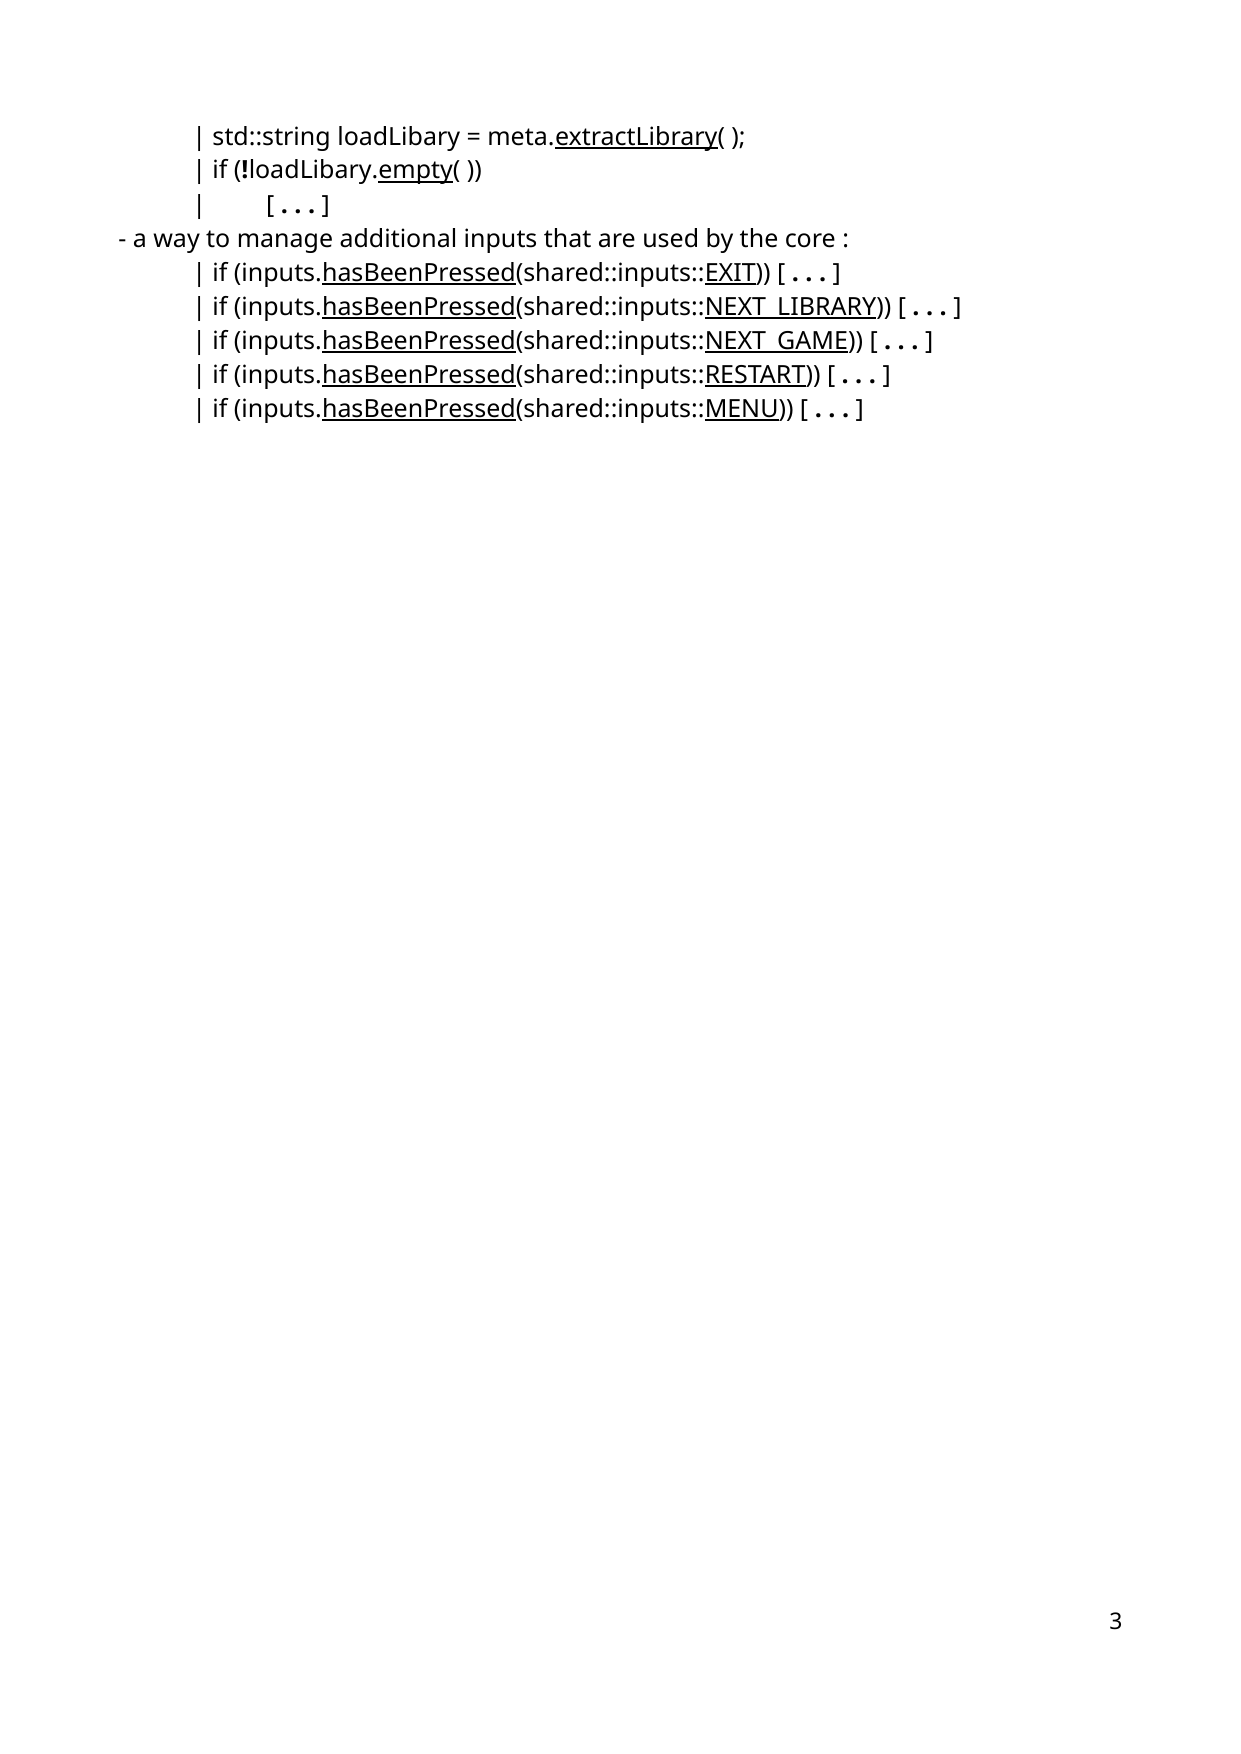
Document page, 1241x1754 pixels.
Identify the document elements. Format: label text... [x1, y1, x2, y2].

text | if (inputs.hasBeenPressed(shared::inputs::MENU)) [ . . . ] [118, 391, 1122, 425]
text | if (inputs.hasBeenPressed(shared::inputs::RESTART)) [ . . . ] [118, 357, 1122, 391]
text | [ . . . ] [118, 186, 1122, 220]
text | if (inputs.hasBeenPressed(shared::inputs::NEXT_GAME)) [ . . . ] [118, 322, 1122, 357]
text | if (inputs.hasBeenPressed(shared::inputs::NEXT_LIBRARY)) [ . . . ] [118, 288, 1122, 322]
text | std::string loadLibary = meta.extractLibrary( ); [118, 118, 1122, 152]
text | if (inputs.hasBeenPressed(shared::inputs::EXIT)) [ . . . ] [118, 254, 1122, 288]
text - a way to manage additional inputs that are used by the core : [118, 220, 1122, 254]
text | if (!loadLibary.empty( )) [118, 152, 1122, 186]
